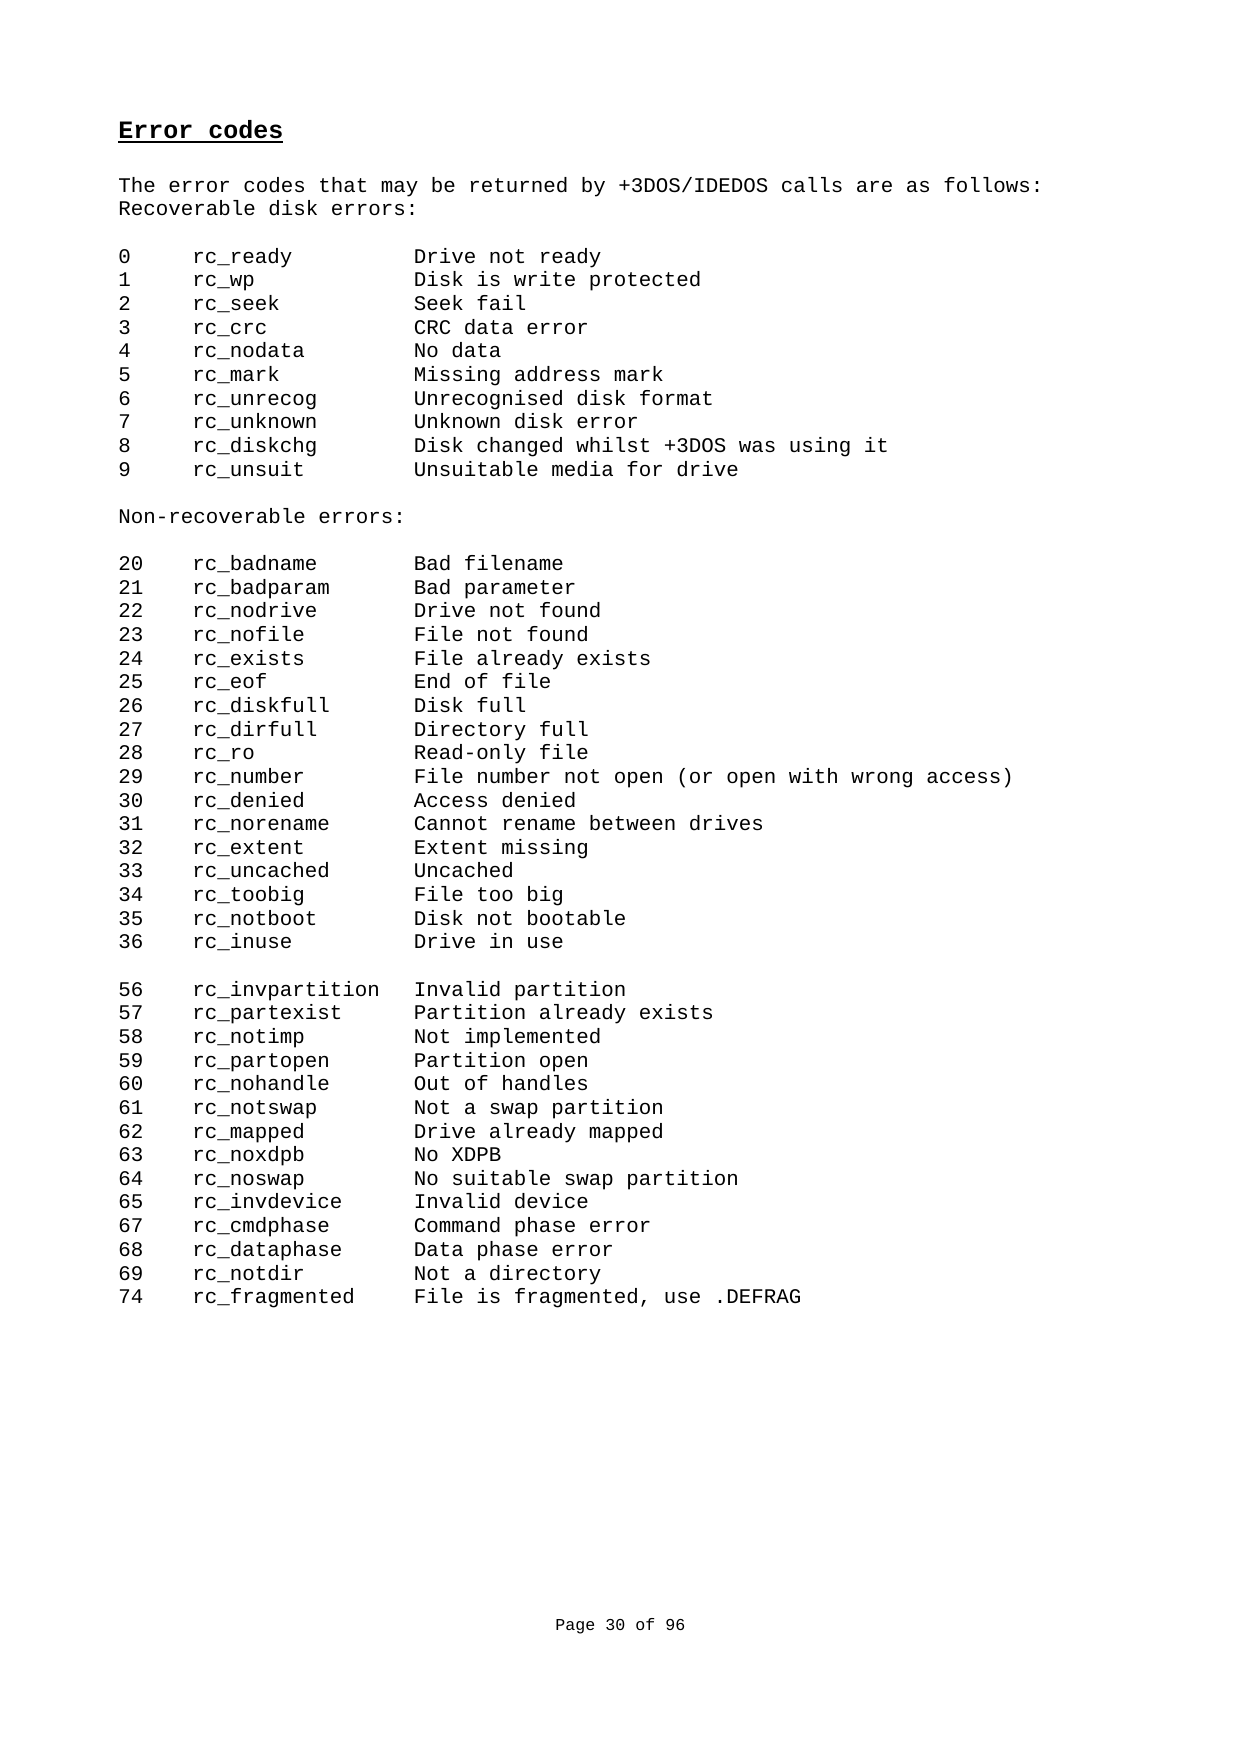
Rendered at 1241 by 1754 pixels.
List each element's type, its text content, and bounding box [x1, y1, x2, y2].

text 1 rc_wp Disk is write protected [118, 269, 1122, 293]
text 65 rc_invdevice Invalid device [118, 1192, 1122, 1215]
text 32 rc_extent Extent missing [118, 837, 1122, 861]
text 20 rc_badname Bad filename [118, 553, 1122, 577]
text 3 rc_crc CRC data error [118, 317, 1122, 340]
text 2 rc_seek Seek fail [118, 293, 1122, 317]
text 24 rc_exists File already exists [118, 648, 1122, 671]
text 64 rc_noswap No suitable swap partition [118, 1168, 1122, 1192]
text 63 rc_noxdpb No XDPB [118, 1144, 1122, 1168]
text Error codes [118, 118, 1122, 146]
text 9 rc_unsuit Unsuitable media for drive [118, 458, 1122, 482]
text Non-recoverable errors: [118, 506, 1122, 529]
text 23 rc_nofile File not found [118, 624, 1122, 648]
text 33 rc_uncached Uncached [118, 861, 1122, 884]
text 4 rc_nodata No data [118, 340, 1122, 364]
text 8 rc_diskchg Disk changed whilst +3DOS was using it [118, 435, 1122, 458]
text 22 rc_nodrive Drive not found [118, 600, 1122, 624]
text 59 rc_partopen Partition open [118, 1050, 1122, 1073]
text 6 rc_unrecog Unrecognised disk format [118, 388, 1122, 411]
text 62 rc_mapped Drive already mapped [118, 1121, 1122, 1144]
text Recoverable disk errors: [118, 198, 1122, 222]
text The error codes that may be returned by +3DOS/IDEDOS calls are as follows: [118, 175, 1122, 198]
text 60 rc_nohandle Out of handles [118, 1073, 1122, 1097]
text 26 rc_diskfull Disk full [118, 695, 1122, 719]
text 29 rc_number File number not open (or open with wrong access) [118, 766, 1122, 789]
text 5 rc_mark Missing address mark [118, 364, 1122, 388]
text 74 rc_fragmented File is fragmented, use .DEFRAG [118, 1286, 1122, 1310]
text 7 rc_unknown Unknown disk error [118, 411, 1122, 435]
text 67 rc_cmdphase Command phase error [118, 1215, 1122, 1239]
text 57 rc_partexist Partition already exists [118, 1002, 1122, 1026]
text 61 rc_notswap Not a swap partition [118, 1097, 1122, 1121]
text 31 rc_norename Cannot rename between drives [118, 813, 1122, 837]
text 56 rc_invpartition Invalid partition [118, 979, 1122, 1002]
text 21 rc_badparam Bad parameter [118, 577, 1122, 600]
text 25 rc_eof End of file [118, 671, 1122, 695]
text 30 rc_denied Access denied [118, 789, 1122, 813]
text 68 rc_dataphase Data phase error [118, 1239, 1122, 1262]
text 36 rc_inuse Drive in use [118, 931, 1122, 955]
text 35 rc_notboot Disk not bootable [118, 908, 1122, 931]
text 34 rc_toobig File too big [118, 884, 1122, 908]
text 69 rc_notdir Not a directory [118, 1262, 1122, 1286]
text 28 rc_ro Read-only file [118, 742, 1122, 766]
text 0 rc_ready Drive not ready [118, 246, 1122, 269]
text 58 rc_notimp Not implemented [118, 1026, 1122, 1050]
text 27 rc_dirfull Directory full [118, 719, 1122, 742]
